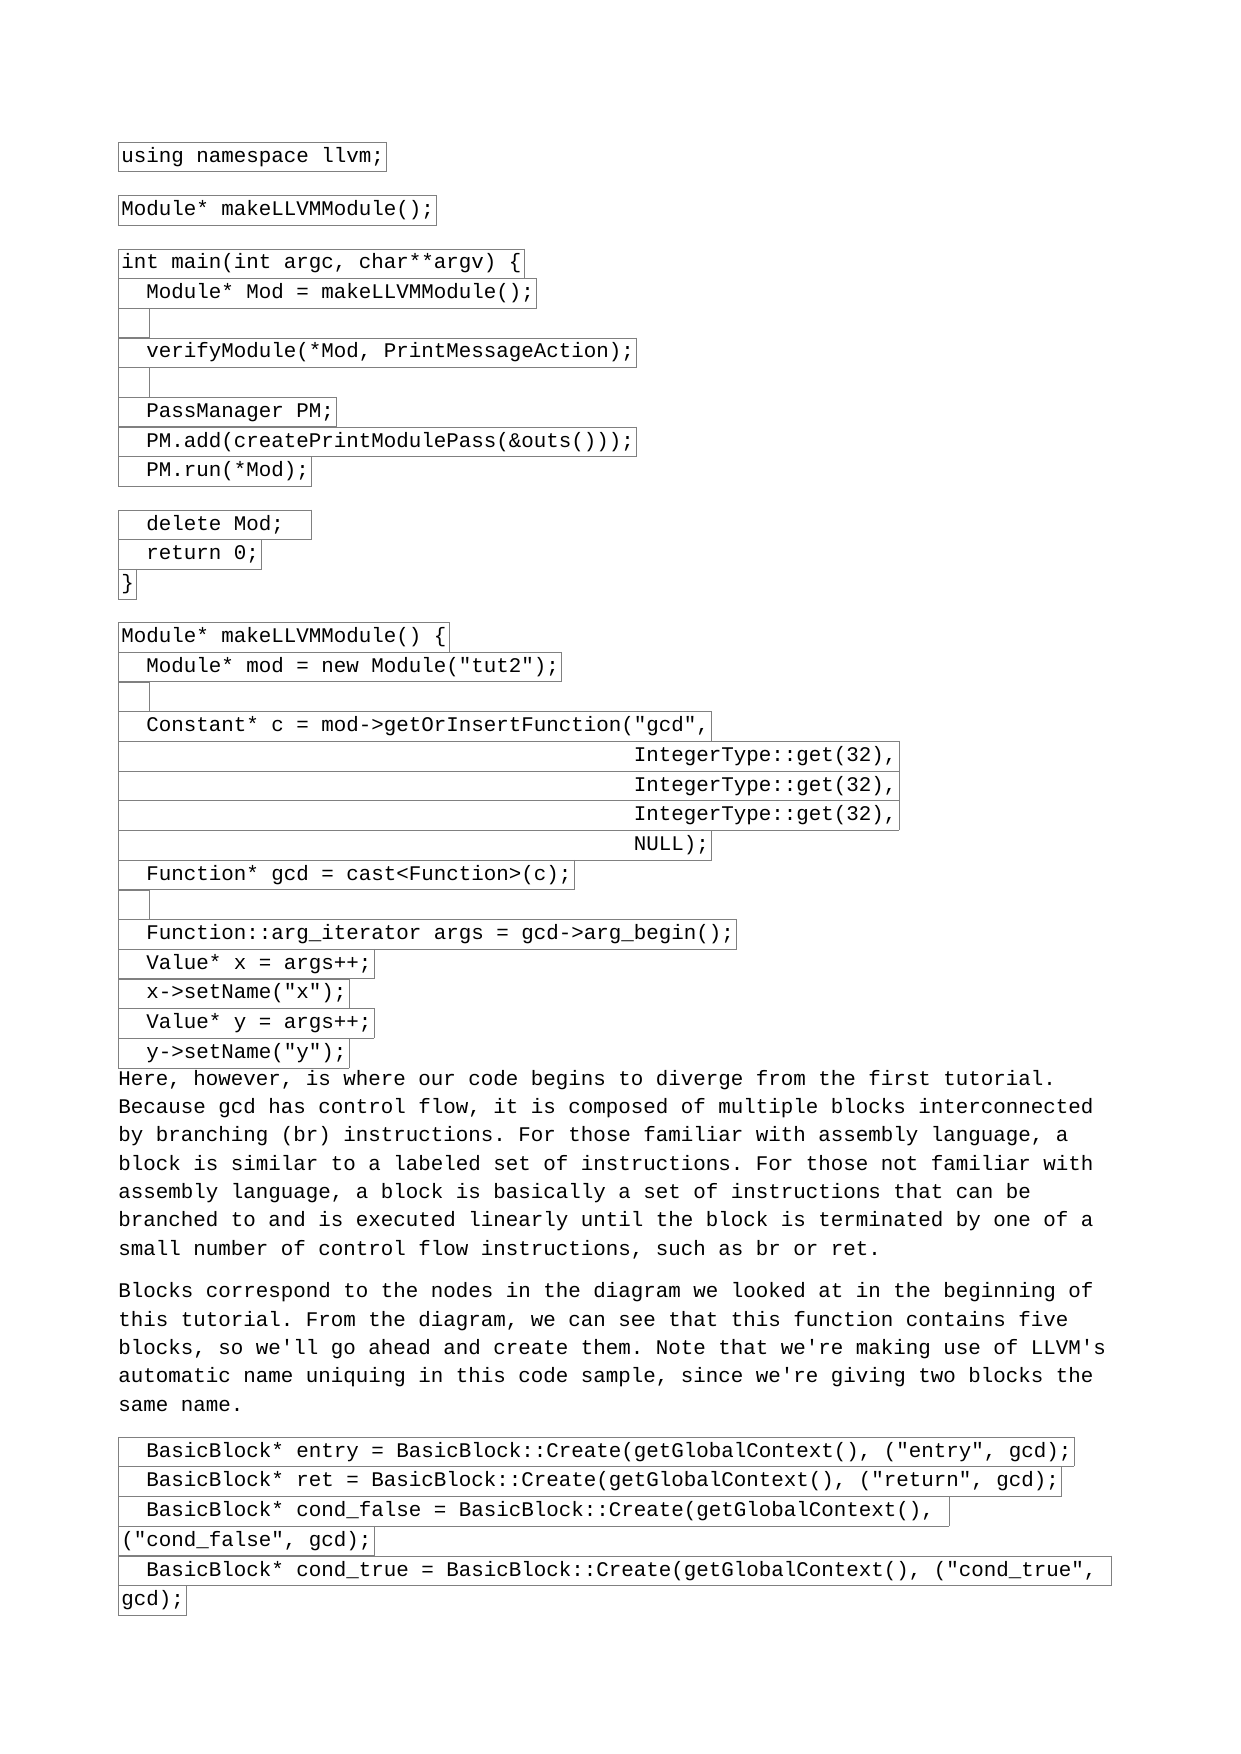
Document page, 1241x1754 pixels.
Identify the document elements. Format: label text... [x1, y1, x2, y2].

text [900, 741, 1122, 771]
text using namespace llvm; [119, 143, 386, 171]
text } [119, 570, 136, 599]
text x->setName("x"); [119, 980, 349, 1008]
text IntegerType::get(32), [119, 772, 899, 800]
text [712, 711, 1122, 741]
text Blocks correspond to the nodes in the diagram we looked at in the beginning of this tutorial. From the diagram, we can see that this function contains five blocks, so we'll go ahead and create them. Note that we're making use of LLVM's automatic name uniquing in this code sample, since we're giving two blocks the same name. [118, 1281, 1122, 1417]
text IntegerType::get(32), [119, 801, 899, 830]
text BasicBlock* cond_true = BasicBlock::Create(getGlobalContext(), ("cond_true", gcd); [119, 1586, 186, 1615]
text PM.add(createPrintModulePass(&outs())); [119, 428, 636, 456]
text return 0; [119, 540, 261, 569]
text [525, 248, 1122, 278]
text int main(int argc, char**argv) { [119, 250, 524, 278]
text [712, 830, 1122, 860]
text [1062, 1466, 1122, 1496]
text BasicBlock* cond_false = BasicBlock::Create(getGlobalContext(), ("cond_false", gcd); [119, 1527, 374, 1555]
text BasicBlock* cond_false = BasicBlock::Create(getGlobalContext(), ("cond_false", gcd); [119, 1497, 949, 1526]
text [137, 569, 1122, 599]
text verifyModule(*Mod, PrintMessageAction); [119, 339, 636, 367]
text [575, 860, 1122, 889]
text [350, 1038, 1122, 1068]
text [537, 278, 1122, 308]
text [637, 427, 1122, 456]
text Here, however, is where our code begins to diverge from the first tutorial. Because gcd has control flow, it is composed of multiple blocks interconnected by branching (br) instructions. For those familiar with assembly language, a block is similar to a labeled set of instructions. For those not familiar with assembly language, a block is basically a set of instructions that can be branched to and is executed linearly until the block is terminated by one of a small number of control flow instructions, such as br or ret. [118, 1068, 1122, 1261]
text BasicBlock* cond_true = BasicBlock::Create(getGlobalContext(), ("cond_true", gcd); [187, 1556, 1122, 1615]
text IntegerType::get(32), [119, 742, 899, 771]
text [437, 195, 1122, 225]
text PassManager PM; [119, 398, 336, 426]
text Module* Mod = makeLLVMModule(); [119, 279, 536, 308]
text [375, 949, 1122, 978]
text [262, 539, 1122, 569]
text BasicBlock* cond_false = BasicBlock::Create(getGlobalContext(), ("cond_false", gcd); [375, 1496, 1122, 1556]
text [637, 337, 1122, 367]
text [900, 800, 1122, 830]
text Constant* c = mod->getOrInsertFunction("gcd", [119, 712, 711, 741]
text [900, 771, 1122, 800]
text [312, 456, 1122, 486]
text Function* gcd = cast<Function>(c); [119, 861, 574, 889]
text [350, 978, 1122, 1008]
text Value* y = args++; [119, 1009, 374, 1038]
text BasicBlock* ret = BasicBlock::Create(getGlobalContext(), ("return", gcd); [119, 1467, 1061, 1496]
text BasicBlock* cond_true = BasicBlock::Create(getGlobalContext(), ("cond_true", gcd); [119, 1557, 1111, 1585]
text Value* x = args++; [119, 950, 374, 978]
text Module* makeLLVMModule(); [119, 196, 436, 225]
text y->setName("y"); [119, 1039, 349, 1068]
text [375, 1008, 1122, 1038]
text Function::arg_iterator args = gcd->arg_begin(); [119, 920, 736, 949]
text PM.run(*Mod); [119, 457, 311, 486]
text [387, 142, 1122, 171]
text Module* mod = new Module("tut2"); [119, 653, 561, 681]
text [450, 622, 1122, 652]
text [337, 397, 1122, 427]
text [737, 919, 1122, 949]
text [312, 509, 1122, 539]
text BasicBlock* entry = BasicBlock::Create(getGlobalContext(), ("entry", gcd); [119, 1438, 1074, 1466]
text delete Mod; [119, 511, 311, 539]
text Module* makeLLVMModule() { [119, 623, 449, 652]
text NULL); [119, 831, 711, 860]
text [562, 652, 1122, 682]
